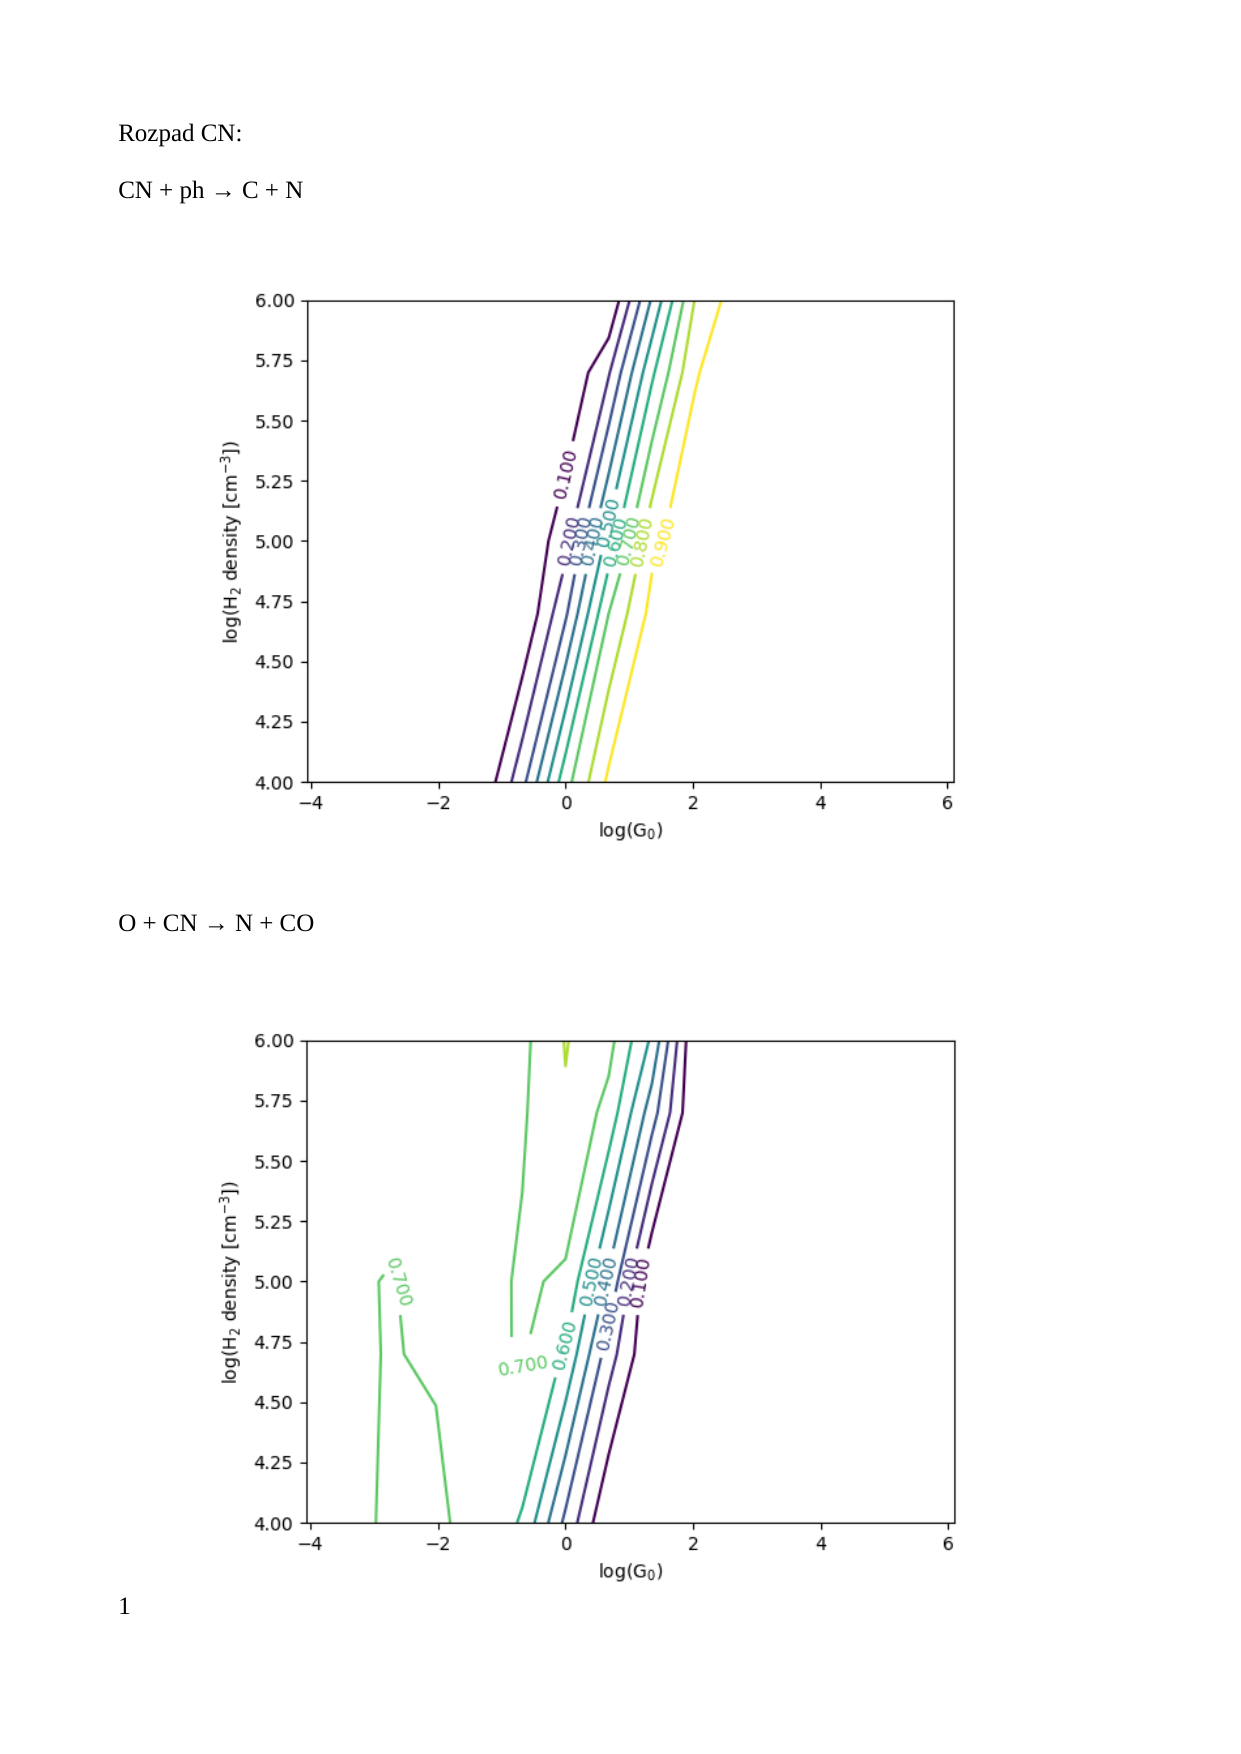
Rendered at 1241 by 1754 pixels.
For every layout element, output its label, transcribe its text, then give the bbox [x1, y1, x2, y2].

text CN + ph → C + N [118, 176, 1122, 204]
picture [202, 965, 1038, 1592]
text 1 [118, 965, 1122, 1620]
text O + CN → N + CO [118, 908, 1122, 936]
text Rozpad CN: [118, 118, 1122, 147]
picture [203, 225, 1037, 851]
